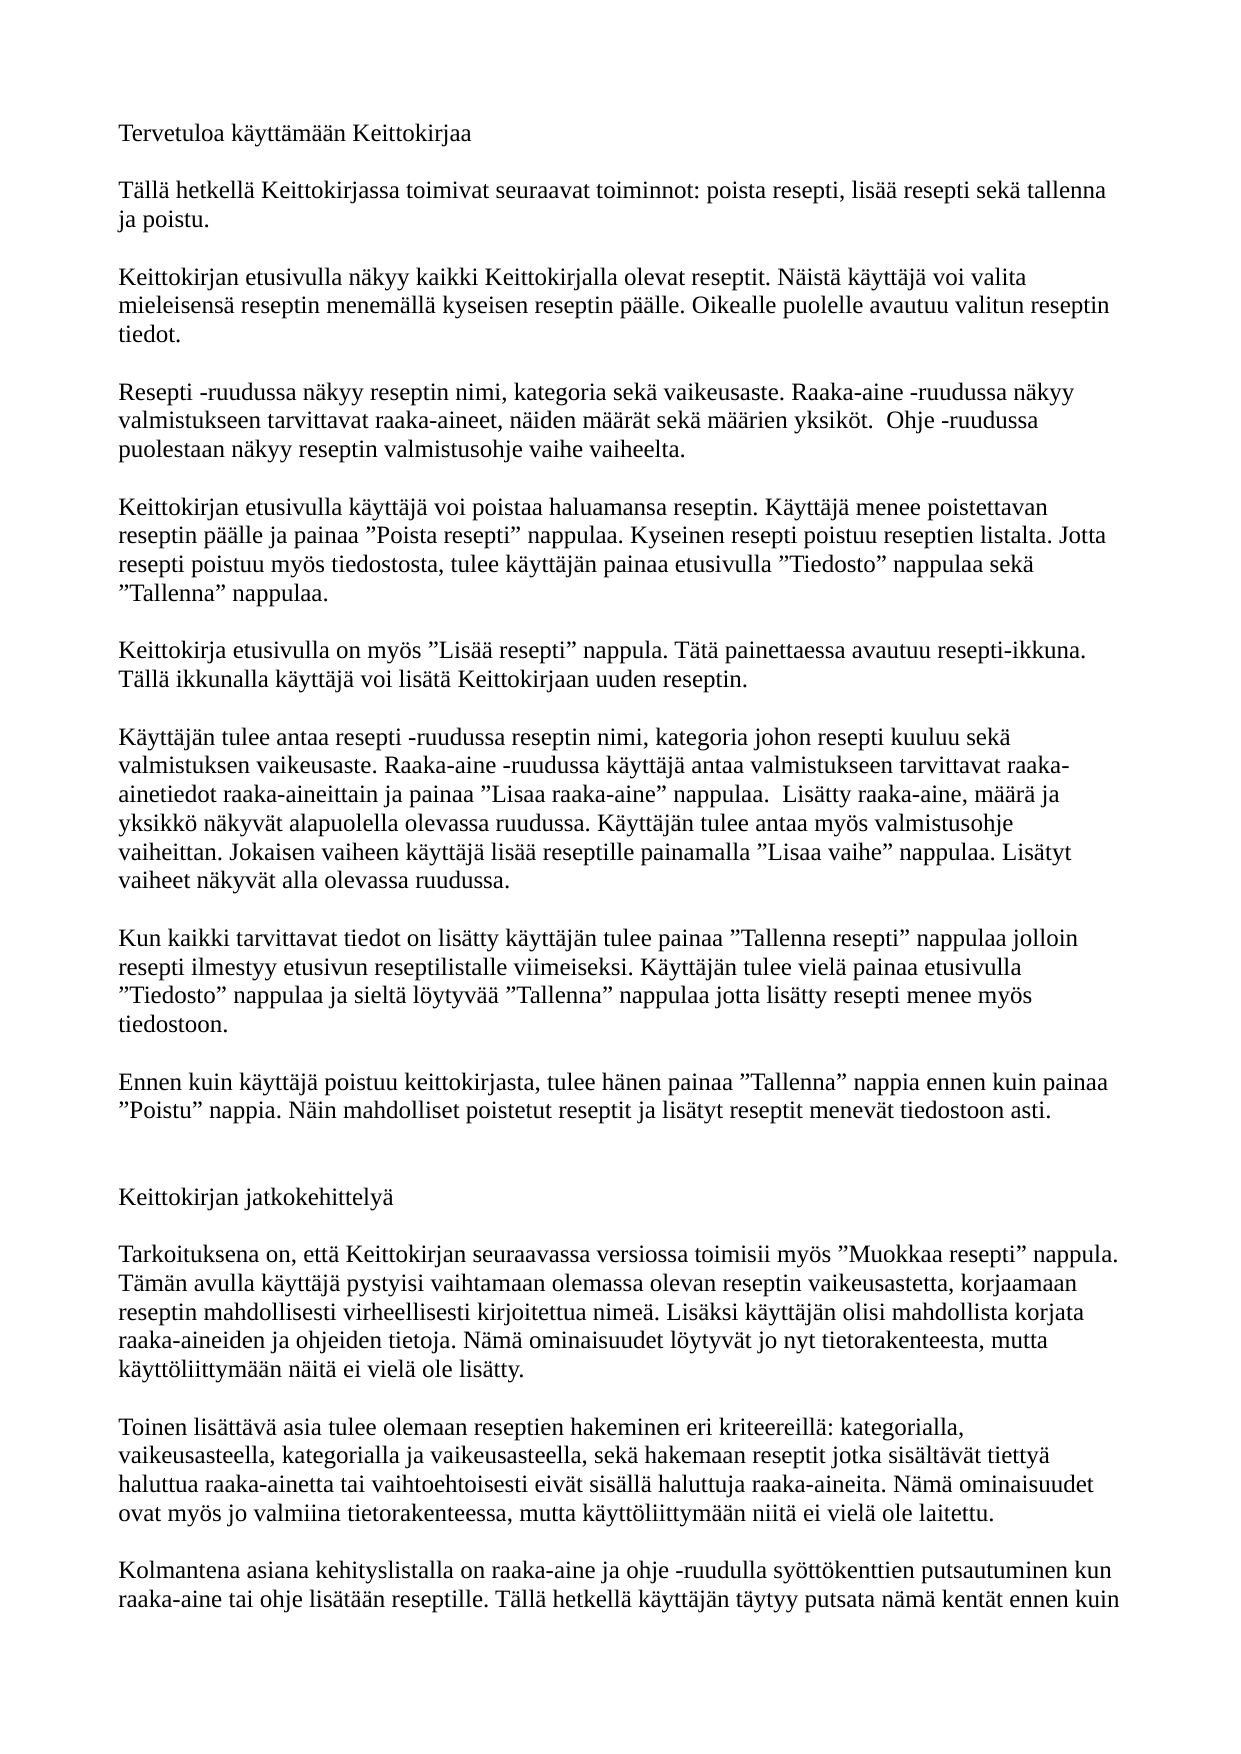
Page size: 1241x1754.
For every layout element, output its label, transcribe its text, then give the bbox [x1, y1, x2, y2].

text Tarkoituksena on, että Keittokirjan seuraavassa versiossa toimisii myös ”Muokkaa resepti” nappula. Tämän avulla käyttäjä pystyisi vaihtamaan olemassa olevan reseptin vaikeusastetta, korjaamaan reseptin mahdollisesti virheellisesti kirjoitettua nimeä. Lisäksi käyttäjän olisi mahdollista korjata raaka-aineiden ja ohjeiden tietoja. Nämä ominaisuudet löytyvät jo nyt tietorakenteesta, mutta käyttöliittymään näitä ei vielä ole lisätty. [118, 1239, 1122, 1383]
text Keittokirja etusivulla on myös ”Lisää resepti” nappula. Tätä painettaessa avautuu resepti-ikkuna. Tällä ikkunalla käyttäjä voi lisätä Keittokirjaan uuden reseptin. [118, 636, 1122, 693]
text Resepti -ruudussa näkyy reseptin nimi, kategoria sekä vaikeusaste. Raaka-aine -ruudussa näkyy valmistukseen tarvittavat raaka-aineet, näiden määrät sekä määrien yksiköt. Ohje -ruudussa puolestaan näkyy reseptin valmistusohje vaihe vaiheelta. [118, 377, 1122, 463]
text Tervetuloa käyttämään Keittokirjaa [118, 118, 1122, 147]
text Tällä hetkellä Keittokirjassa toimivat seuraavat toiminnot: poista resepti, lisää resepti sekä tallenna ja poistu. [118, 176, 1122, 233]
text Keittokirjan etusivulla näkyy kaikki Keittokirjalla olevat reseptit. Näistä käyttäjä voi valita mieleisensä reseptin menemällä kyseisen reseptin päälle. Oikealle puolelle avautuu valitun reseptin tiedot. [118, 262, 1122, 348]
text Ennen kuin käyttäjä poistuu keittokirjasta, tulee hänen painaa ”Tallenna” nappia ennen kuin painaa ”Poistu” nappia. Näin mahdolliset poistetut reseptit ja lisätyt reseptit menevät tiedostoon asti. [118, 1067, 1122, 1124]
text Kolmantena asiana kehityslistalla on raaka-aine ja ohje -ruudulla syöttökenttien putsautuminen kun raaka-aine tai ohje lisätään reseptille. Tällä hetkellä käyttäjän täytyy putsata nämä kentät ennen kuin [118, 1556, 1122, 1613]
text Keittokirjan etusivulla käyttäjä voi poistaa haluamansa reseptin. Käyttäjä menee poistettavan reseptin päälle ja painaa ”Poista resepti” nappulaa. Kyseinen resepti poistuu reseptien listalta. Jotta resepti poistuu myös tiedostosta, tulee käyttäjän painaa etusivulla ”Tiedosto” nappulaa sekä ”Tallenna” nappulaa. [118, 492, 1122, 607]
text Keittokirjan jatkokehittelyä [118, 1182, 1122, 1211]
text Kun kaikki tarvittavat tiedot on lisätty käyttäjän tulee painaa ”Tallenna resepti” nappulaa jolloin resepti ilmestyy etusivun reseptilistalle viimeiseksi. Käyttäjän tulee vielä painaa etusivulla ”Tiedosto” nappulaa ja sieltä löytyvää ”Tallenna” nappulaa jotta lisätty resepti menee myös tiedostoon. [118, 923, 1122, 1038]
text Toinen lisättävä asia tulee olemaan reseptien hakeminen eri kriteereillä: kategorialla, vaikeusasteella, kategorialla ja vaikeusasteella, sekä hakemaan reseptit jotka sisältävät tiettyä haluttua raaka-ainetta tai vaihtoehtoisesti eivät sisällä haluttuja raaka-aineita. Nämä ominaisuudet ovat myös jo valmiina tietorakenteessa, mutta käyttöliittymään niitä ei vielä ole laitettu. [118, 1412, 1122, 1527]
text Käyttäjän tulee antaa resepti -ruudussa reseptin nimi, kategoria johon resepti kuuluu sekä valmistuksen vaikeusaste. Raaka-aine -ruudussa käyttäjä antaa valmistukseen tarvittavat raaka-ainetiedot raaka-aineittain ja painaa ”Lisaa raaka-aine” nappulaa. Lisätty raaka-aine, määrä ja yksikkö näkyvät alapuolella olevassa ruudussa. Käyttäjän tulee antaa myös valmistusohje vaiheittan. Jokaisen vaiheen käyttäjä lisää reseptille painamalla ”Lisaa vaihe” nappulaa. Lisätyt vaiheet näkyvät alla olevassa ruudussa. [118, 722, 1122, 894]
